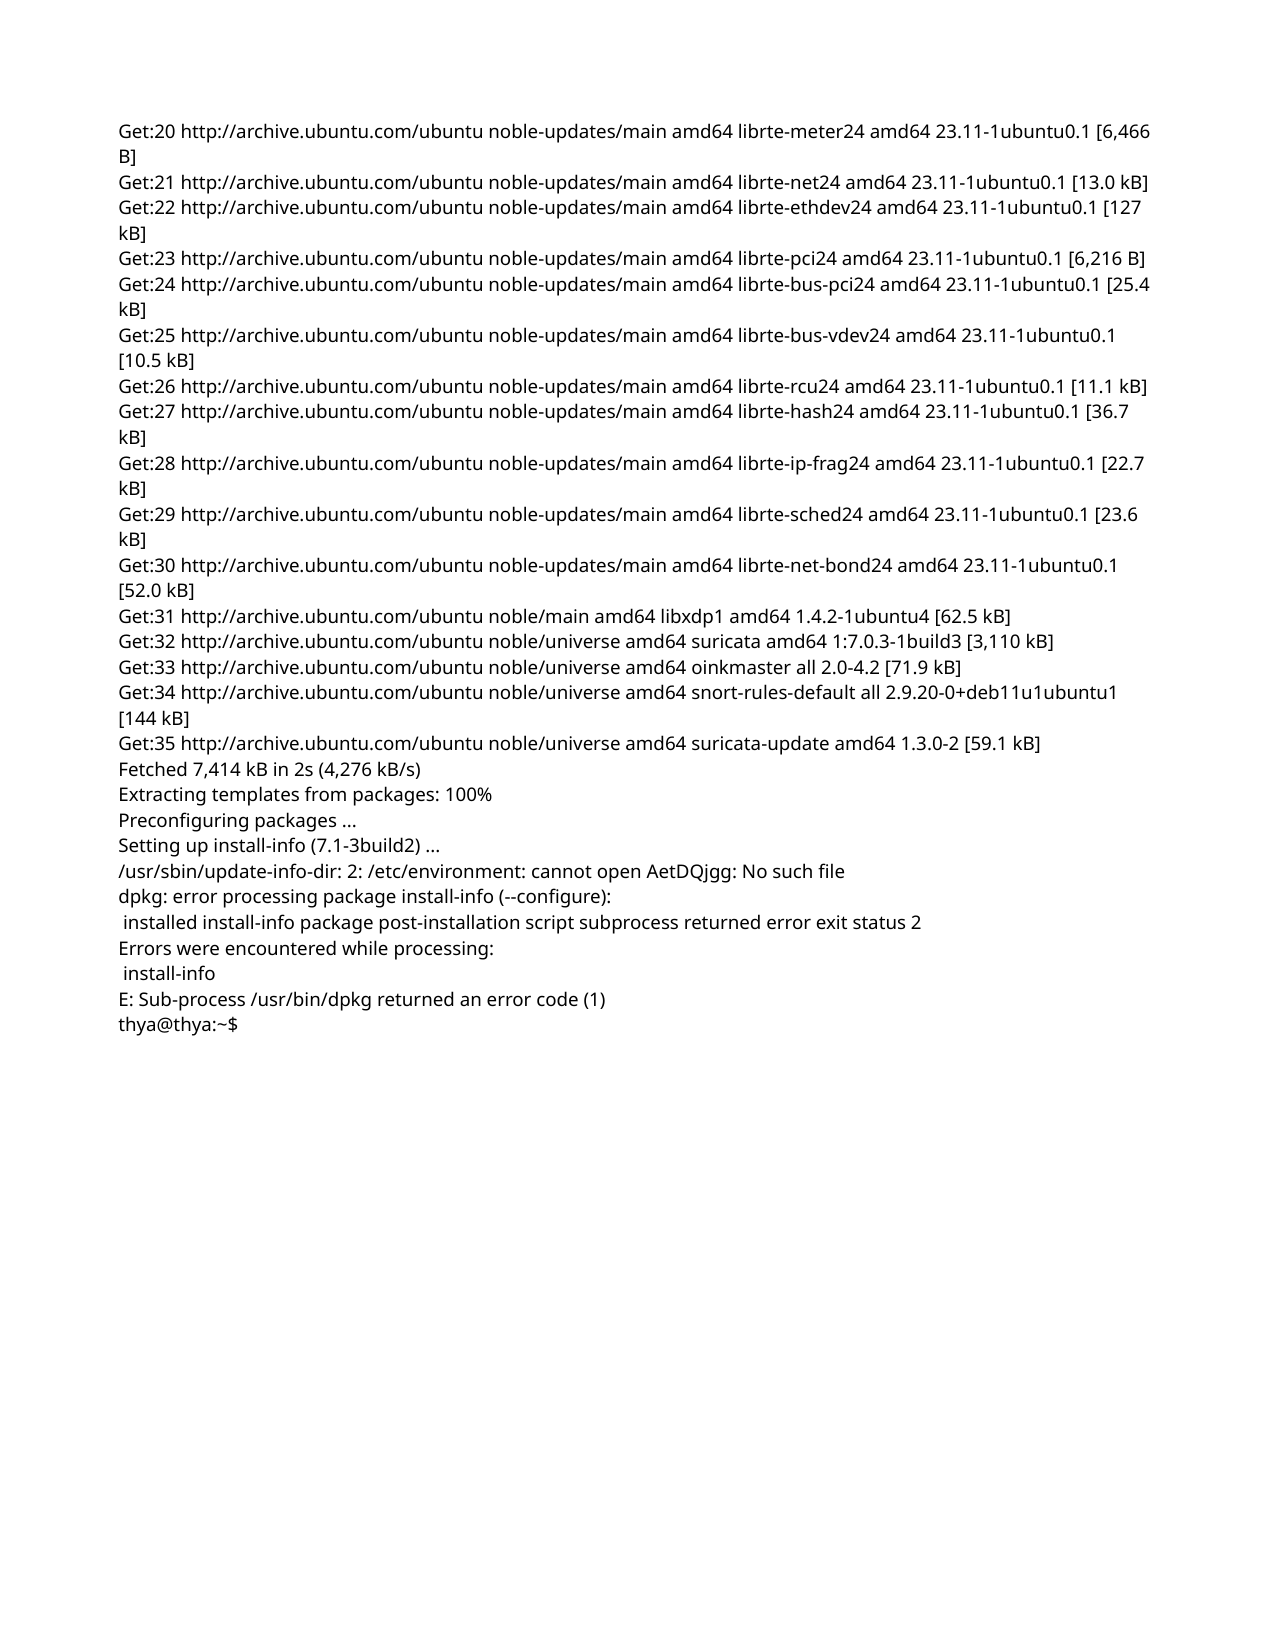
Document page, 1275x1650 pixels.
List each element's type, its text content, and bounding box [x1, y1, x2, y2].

table_header Get:20 http://archive.ubuntu.com/ubuntu noble-updates/main amd64 librte-meter24 amd64 23.11-1ubuntu0.1 [6,466 B] Get:21 http://archive.ubuntu.com/ubuntu noble-updates/main amd64 librte-net24 amd64 23.11-1ubuntu0.1 [13.0 kB] Get:22 http://archive.ubuntu.com/ubuntu noble-updates/main amd64 librte-ethdev24 amd64 23.11-1ubuntu0.1 [127 kB] Get:23 http://archive.ubuntu.com/ubuntu noble-updates/main amd64 librte-pci24 amd64 23.11-1ubuntu0.1 [6,216 B] Get:24 http://archive.ubuntu.com/ubuntu noble-updates/main amd64 librte-bus-pci24 amd64 23.11-1ubuntu0.1 [25.4 kB] Get:25 http://archive.ubuntu.com/ubuntu noble-updates/main amd64 librte-bus-vdev24 amd64 23.11-1ubuntu0.1 [10.5 kB] Get:26 http://archive.ubuntu.com/ubuntu noble-updates/main amd64 librte-rcu24 amd64 23.11-1ubuntu0.1 [11.1 kB] Get:27 http://archive.ubuntu.com/ubuntu noble-updates/main amd64 librte-hash24 amd64 23.11-1ubuntu0.1 [36.7 kB] Get:28 http://archive.ubuntu.com/ubuntu noble-updates/main amd64 librte-ip-frag24 amd64 23.11-1ubuntu0.1 [22.7 kB] Get:29 http://archive.ubuntu.com/ubuntu noble-updates/main amd64 librte-sched24 amd64 23.11-1ubuntu0.1 [23.6 kB] Get:30 http://archive.ubuntu.com/ubuntu noble-updates/main amd64 librte-net-bond24 amd64 23.11-1ubuntu0.1 [52.0 kB] Get:31 http://archive.ubuntu.com/ubuntu noble/main amd64 libxdp1 amd64 1.4.2-1ubuntu4 [62.5 kB] Get:32 http://archive.ubuntu.com/ubuntu noble/universe amd64 suricata amd64 1:7.0.3-1build3 [3,110 kB] Get:33 http://archive.ubuntu.com/ubuntu noble/universe amd64 oinkmaster all 2.0-4.2 [71.9 kB] Get:34 http://archive.ubuntu.com/ubuntu noble/universe amd64 snort-rules-default all 2.9.20-0+deb11u1ubuntu1 [144 kB] Get:35 http://archive.ubuntu.com/ubuntu noble/universe amd64 suricata-update amd64 1.3.0-2 [59.1 kB] Fetched 7,414 kB in 2s (4,276 kB/s) Extracting templates from packages: 100% Preconfiguring packages ... Setting up install-info (7.1-3build2) ... /usr/sbin/update-info-dir: 2: /etc/environment: cannot open AetDQjgg: No such file dpkg: error processing package install-info (--configure): installed install-info package post-installation script subprocess returned error exit status 2 Errors were encountered while processing: install-info E: Sub-process /usr/bin/dpkg returned an error code (1) thya@thya:~$ [118, 118, 1157, 1061]
